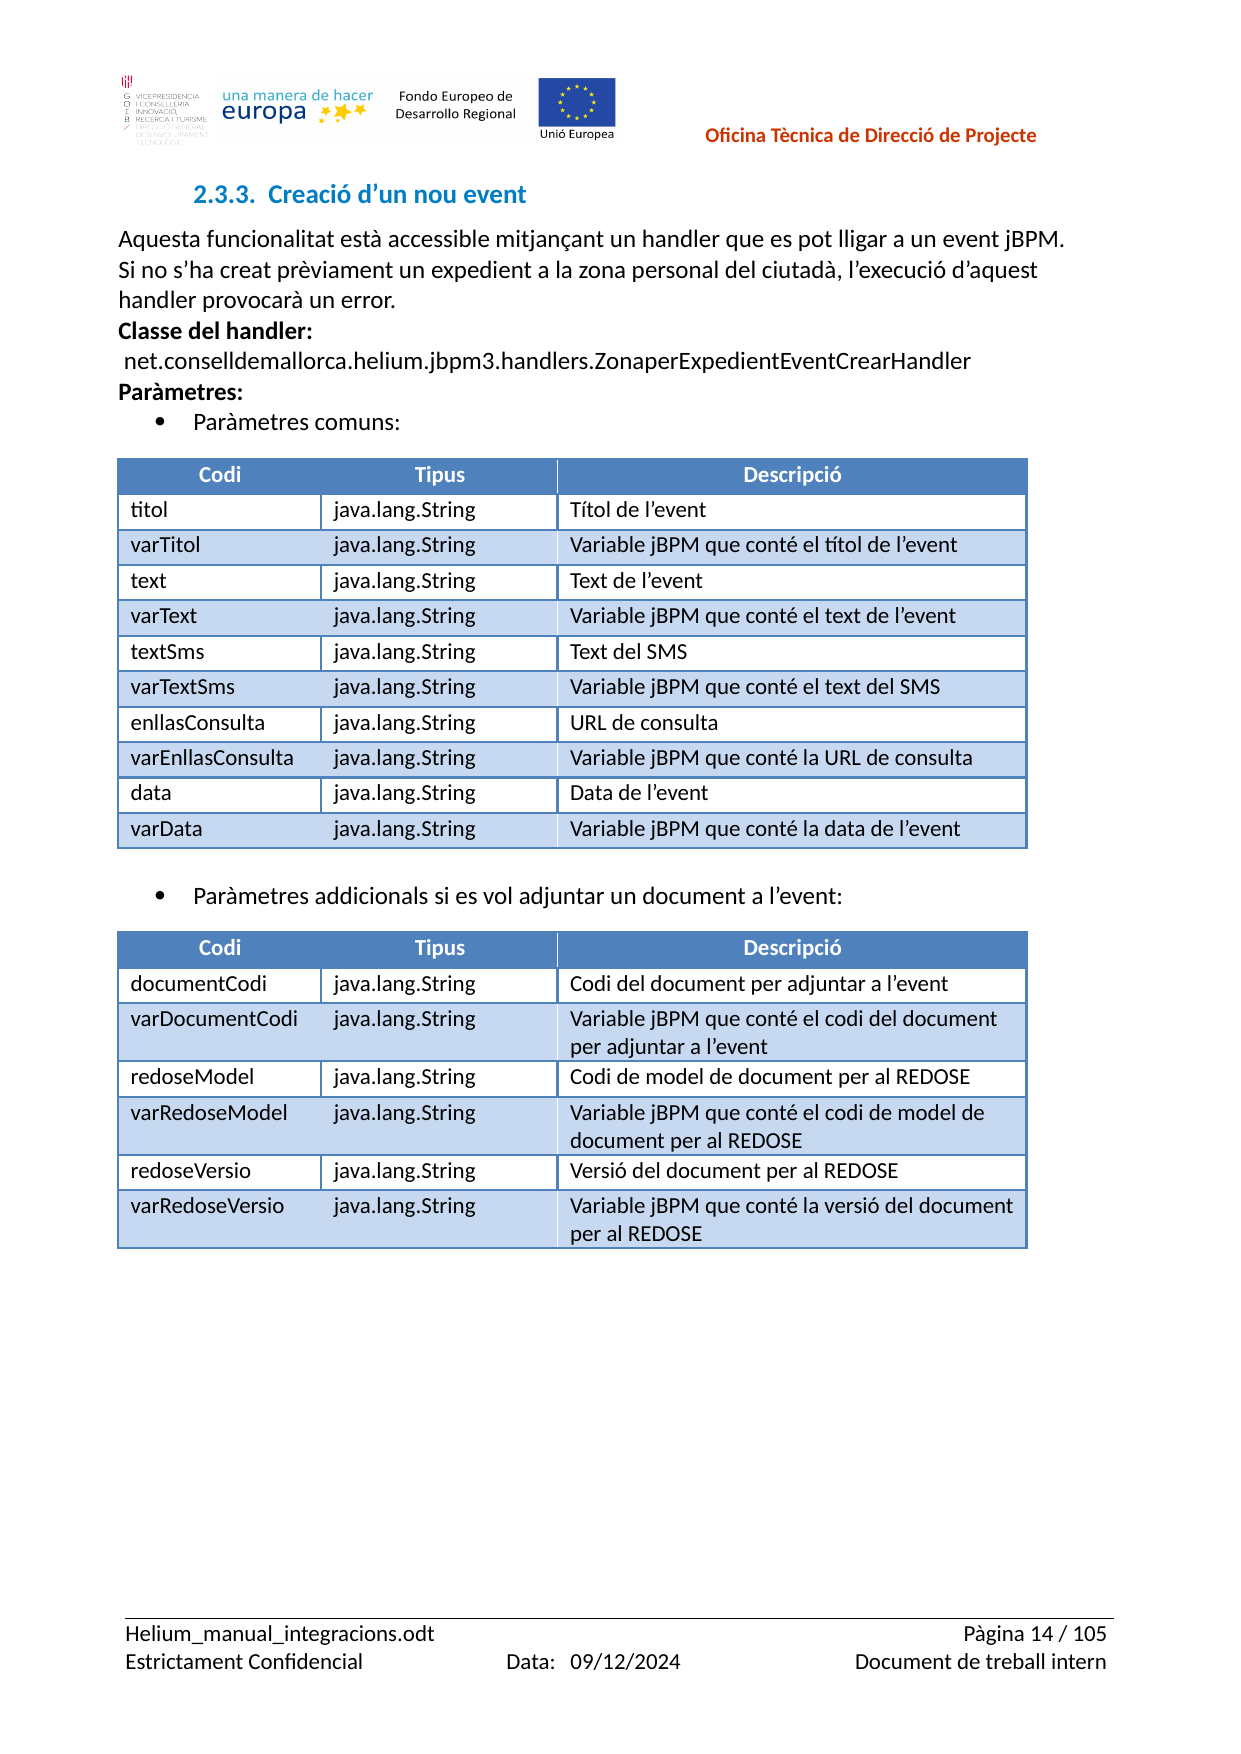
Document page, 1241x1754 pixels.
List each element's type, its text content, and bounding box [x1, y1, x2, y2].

table_header Tipus [321, 460, 557, 493]
table_cell varRedoseModel [119, 1098, 321, 1154]
table_cell Codi de model de document per al REDOSE [559, 1062, 1025, 1096]
table_cell titol [119, 495, 320, 528]
table_cell java.lang.String [322, 779, 556, 812]
table_cell varDocumentCodi [119, 1004, 321, 1060]
table_cell varTitol [119, 531, 321, 564]
table_cell varEnllasConsulta [119, 743, 321, 776]
table_header Codi [119, 460, 321, 493]
table_cell text [119, 566, 320, 599]
table_cell java.lang.String [321, 672, 557, 706]
table_cell java.lang.String [321, 1098, 557, 1154]
table_cell Data de l’event [559, 779, 1025, 812]
table_cell java.lang.String [322, 969, 556, 1002]
table_cell varRedoseVersio [119, 1191, 321, 1247]
table_cell Variable jBPM que conté el títol de l’event [558, 531, 1025, 564]
picture [219, 73, 621, 147]
table_cell java.lang.String [321, 1004, 557, 1060]
table_cell Variable jBPM que conté la versió del document per al REDOSE [558, 1191, 1025, 1247]
table_cell Text de l’event [559, 566, 1025, 599]
text Classe del handler: [118, 315, 1122, 345]
table_cell Variable jBPM que conté la URL de consulta [558, 743, 1025, 776]
table_cell Codi del document per adjuntar a l’event [559, 969, 1025, 1002]
table_cell Títol de l’event [559, 495, 1025, 528]
table_cell redoseVersio [119, 1156, 320, 1189]
table_cell java.lang.String [322, 1156, 556, 1189]
table_cell redoseModel [119, 1062, 320, 1096]
table_cell java.lang.String [322, 637, 556, 670]
table_cell Variable jBPM que conté la data de l’event [558, 814, 1025, 847]
text Si no s’ha creat prèviament un expedient a la zona personal del ciutadà, l’execució d’aquest handler provocarà un error. [118, 254, 1122, 315]
table_cell java.lang.String [322, 708, 556, 741]
table_cell Variable jBPM que conté el codi del document per adjuntar a l’event [558, 1004, 1025, 1060]
table_cell varTextSms [119, 672, 321, 706]
table_cell java.lang.String [322, 495, 556, 528]
table_cell java.lang.String [321, 531, 557, 564]
table_cell enllasConsulta [119, 708, 320, 741]
table_cell data [119, 779, 320, 812]
text Aquesta funcionalitat està accessible mitjançant un handler que es pot lligar a un event jBPM. [118, 223, 1122, 254]
table_cell Variable jBPM que conté el text del SMS [558, 672, 1025, 706]
table_cell java.lang.String [321, 601, 557, 635]
table_cell varData [119, 814, 321, 847]
table_cell java.lang.String [321, 1191, 557, 1247]
list Paràmetres addicionals si es vol adjuntar un document a l’event: [156, 880, 1122, 910]
table_cell documentCodi [119, 969, 320, 1002]
table_header Descripció [558, 933, 1025, 967]
table_cell java.lang.String [322, 566, 556, 599]
table_cell textSms [119, 637, 320, 670]
table_cell varText [119, 601, 321, 635]
table_header Codi [119, 933, 321, 967]
table_cell java.lang.String [321, 743, 557, 776]
table_cell URL de consulta [559, 708, 1025, 741]
text Paràmetres: [118, 376, 1122, 406]
table_header Tipus [321, 933, 557, 967]
list Paràmetres comuns: [156, 406, 1122, 437]
text net.conselldemallorca.helium.jbpm3.handlers.ZonaperExpedientEventCrearHandler [118, 345, 1122, 376]
subtitle Creació d’un nou event [193, 178, 1122, 211]
picture [118, 73, 213, 147]
table_cell Variable jBPM que conté el codi de model de document per al REDOSE [558, 1098, 1025, 1154]
table_cell Variable jBPM que conté el text de l’event [558, 601, 1025, 635]
table_cell Text del SMS [559, 637, 1025, 670]
table_header Descripció [558, 460, 1025, 493]
table_cell java.lang.String [321, 814, 557, 847]
table_cell java.lang.String [322, 1062, 556, 1096]
table_cell Versió del document per al REDOSE [559, 1156, 1025, 1189]
